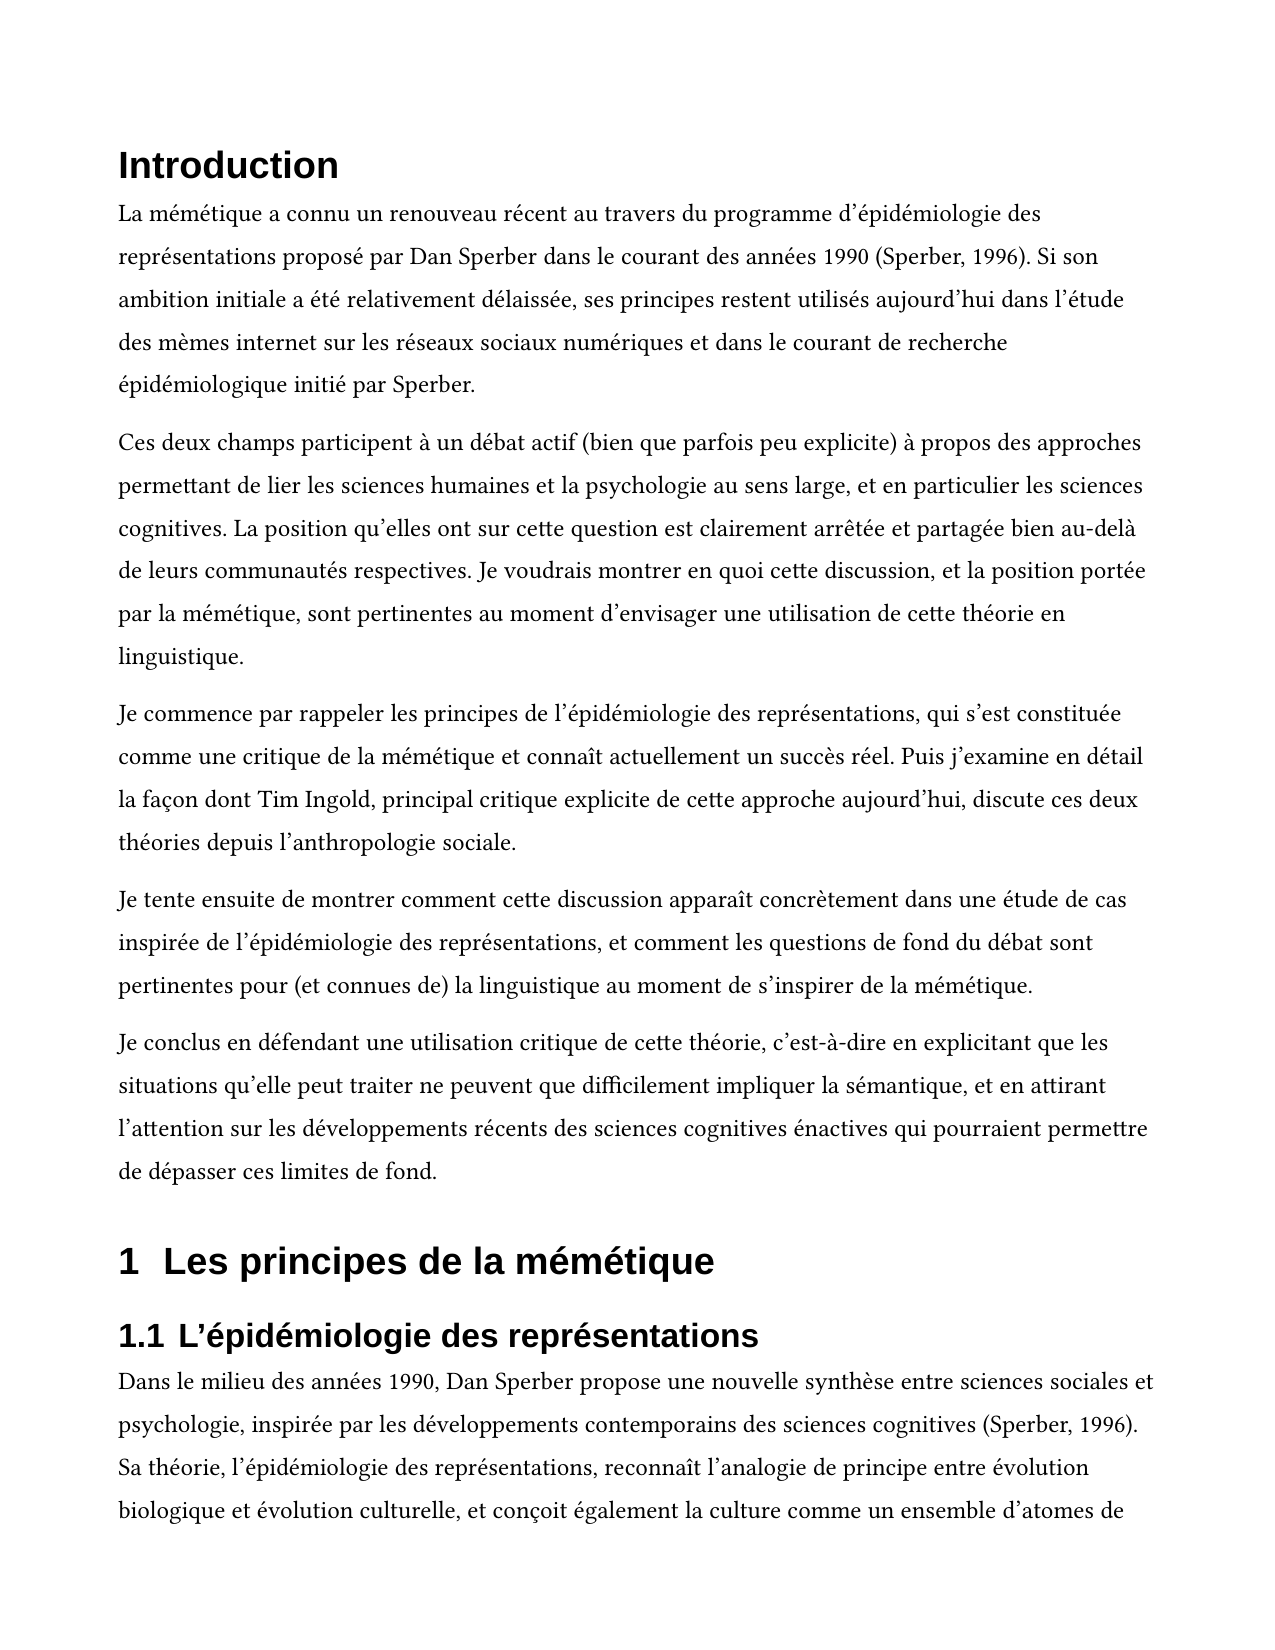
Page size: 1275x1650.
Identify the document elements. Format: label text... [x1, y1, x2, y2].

subtitle L’épidémiologie des représentations [118, 1316, 1157, 1355]
text La mémétique a connu un renouveau récent au travers du programme d’épidémiologie des représentations proposé par Dan Sperber dans le courant des années 1990 (Sperber, 1996). Si son ambition initiale a été relativement délaissée, ses principes restent utilisés aujourd’hui dans l’étude des mèmes internet sur les réseaux sociaux numériques et dans le courant de recherche épidémiologique initié par Sperber. [118, 199, 1157, 399]
text Je tente ensuite de montrer comment cette discussion apparaît concrètement dans une étude de cas inspirée de l’épidémiologie des représentations, et comment les questions de fond du débat sont pertinentes pour (et connues de) la linguistique au moment de s’inspirer de la mémétique. [118, 885, 1157, 999]
subtitle Introduction [118, 143, 1157, 187]
text Je commence par rappeler les principes de l’épidémiologie des représentations, qui s’est constituée comme une critique de la mémétique et connaît actuellement un succès réel. Puis j’examine en détail la façon dont Tim Ingold, principal critique explicite de cette approche aujourd’hui, discute ces deux théories depuis l’anthropologie sociale. [118, 699, 1157, 856]
text Je conclus en défendant une utilisation critique de cette théorie, c’est-à-dire en explicitant que les situations qu’elle peut traiter ne peuvent que difficilement impliquer la sémantique, et en attirant l’attention sur les développements récents des sciences cognitives énactives qui pourraient permettre de dépasser ces limites de fond. [118, 1028, 1157, 1185]
text Ces deux champs participent à un débat actif (bien que parfois peu explicite) à propos des approches permettant de lier les sciences humaines et la psychologie au sens large, et en particulier les sciences cognitives. La position qu’elles ont sur cette question est clairement arrêtée et partagée bien au-delà de leurs communautés respectives. Je voudrais montrer en quoi cette discussion, et la position portée par la mémétique, sont pertinentes au moment d’envisager une utilisation de cette théorie en linguistique. [118, 428, 1157, 671]
subtitle Les principes de la mémétique [118, 1239, 1157, 1283]
text Dans le milieu des années 1990, Dan Sperber propose une nouvelle synthèse entre sciences sociales et psychologie, inspirée par les développements contemporains des sciences cognitives (Sperber, 1996). Sa théorie, l’épidémiologie des représentations, reconnaît l’analogie de principe entre évolution biologique et évolution culturelle, et conçoit également la culture comme un ensemble d’atomes de [118, 1367, 1157, 1524]
